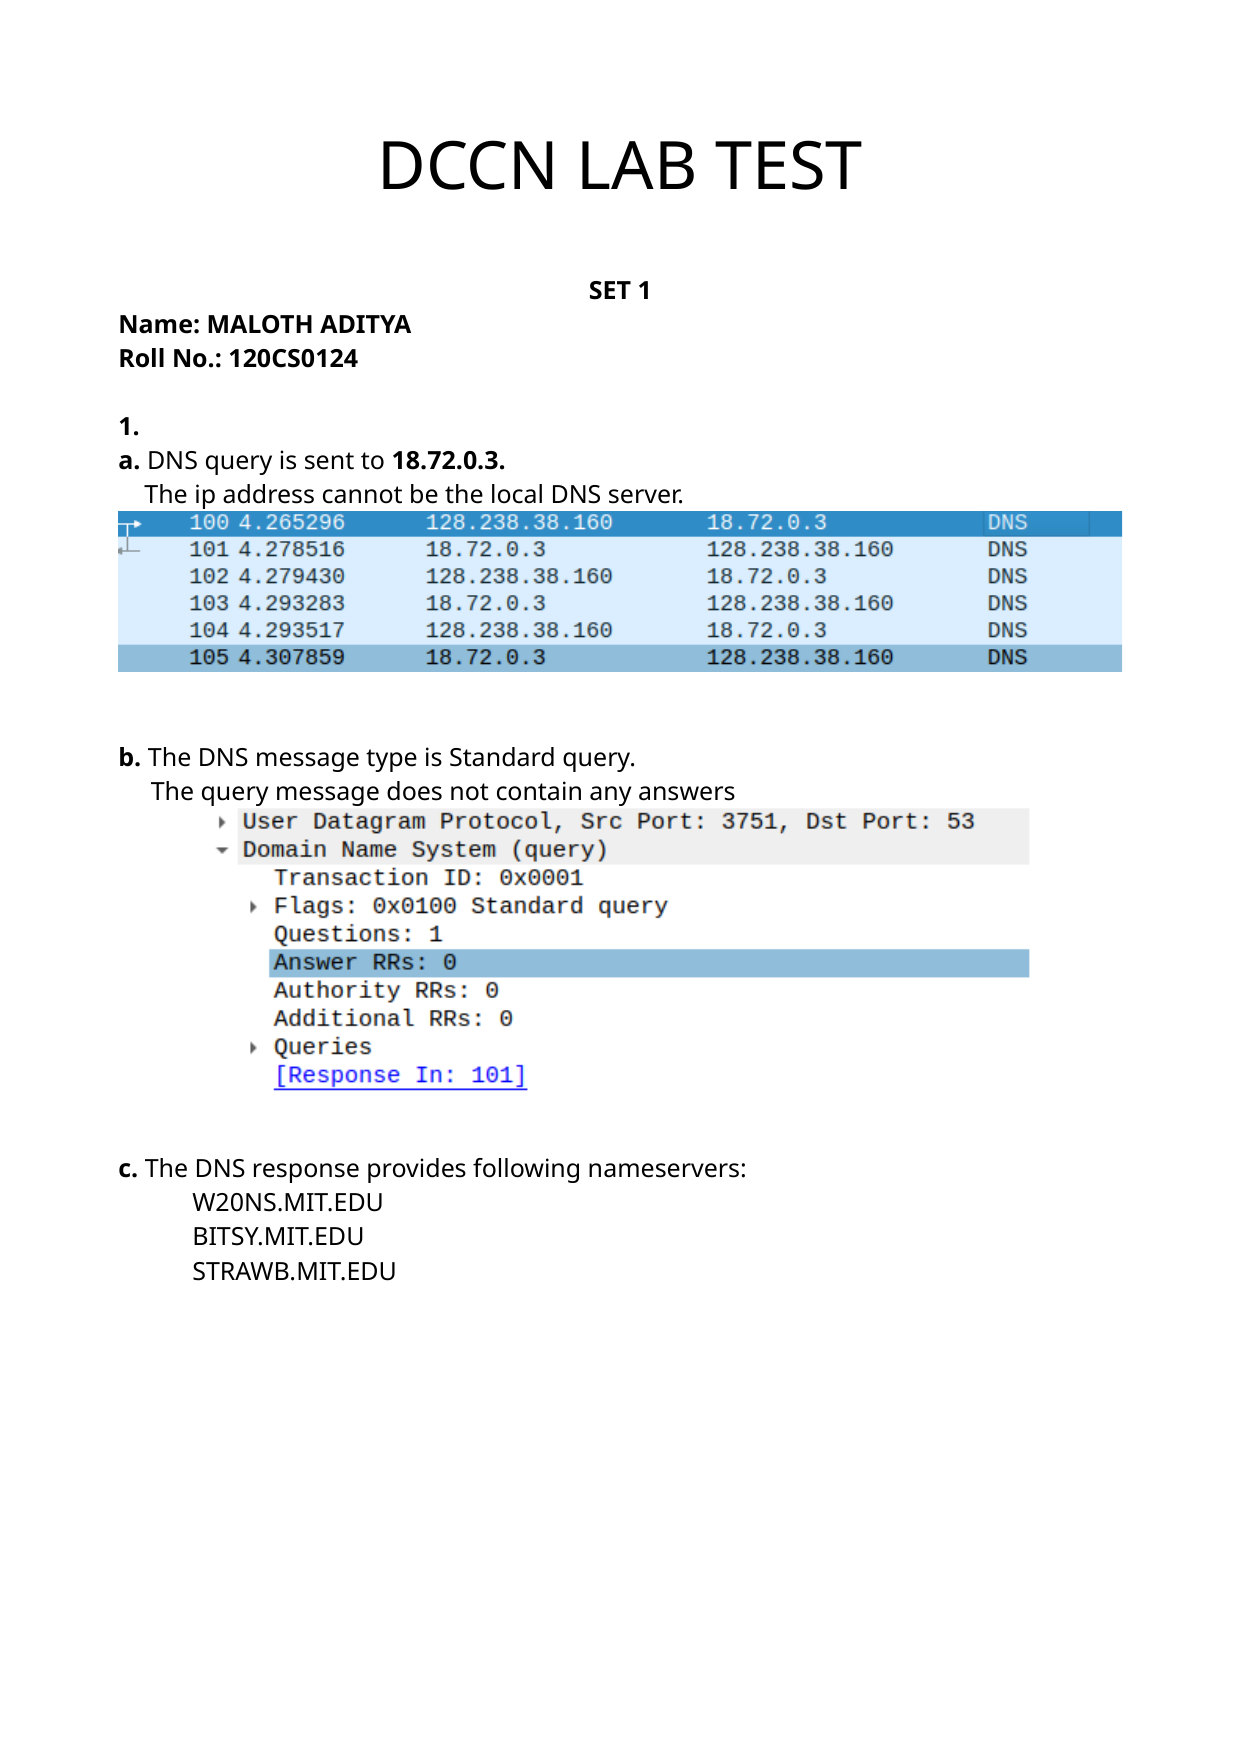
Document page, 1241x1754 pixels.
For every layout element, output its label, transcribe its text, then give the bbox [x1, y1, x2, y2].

text b. The DNS message type is Standard query. [118, 739, 1122, 773]
text Roll No.: 120CS0124 [118, 341, 1122, 375]
text c. The DNS response provides following nameservers: [118, 1151, 1122, 1185]
text The query message does not contain any answers [118, 773, 1122, 807]
text W20NS.MIT.EDU [118, 1185, 1122, 1219]
text SET 1 [118, 272, 1122, 307]
picture [210, 807, 1030, 1117]
text 1. [118, 409, 1122, 443]
text The ip address cannot be the local DNS server. [118, 477, 1122, 511]
text a. DNS query is sent to 18.72.0.3. [118, 443, 1122, 477]
text BITSY.MIT.EDU [118, 1219, 1122, 1253]
text STRAWB.MIT.EDU [118, 1253, 1122, 1287]
picture [118, 511, 1123, 672]
text Name: MALOTH ADITYA [118, 307, 1122, 341]
